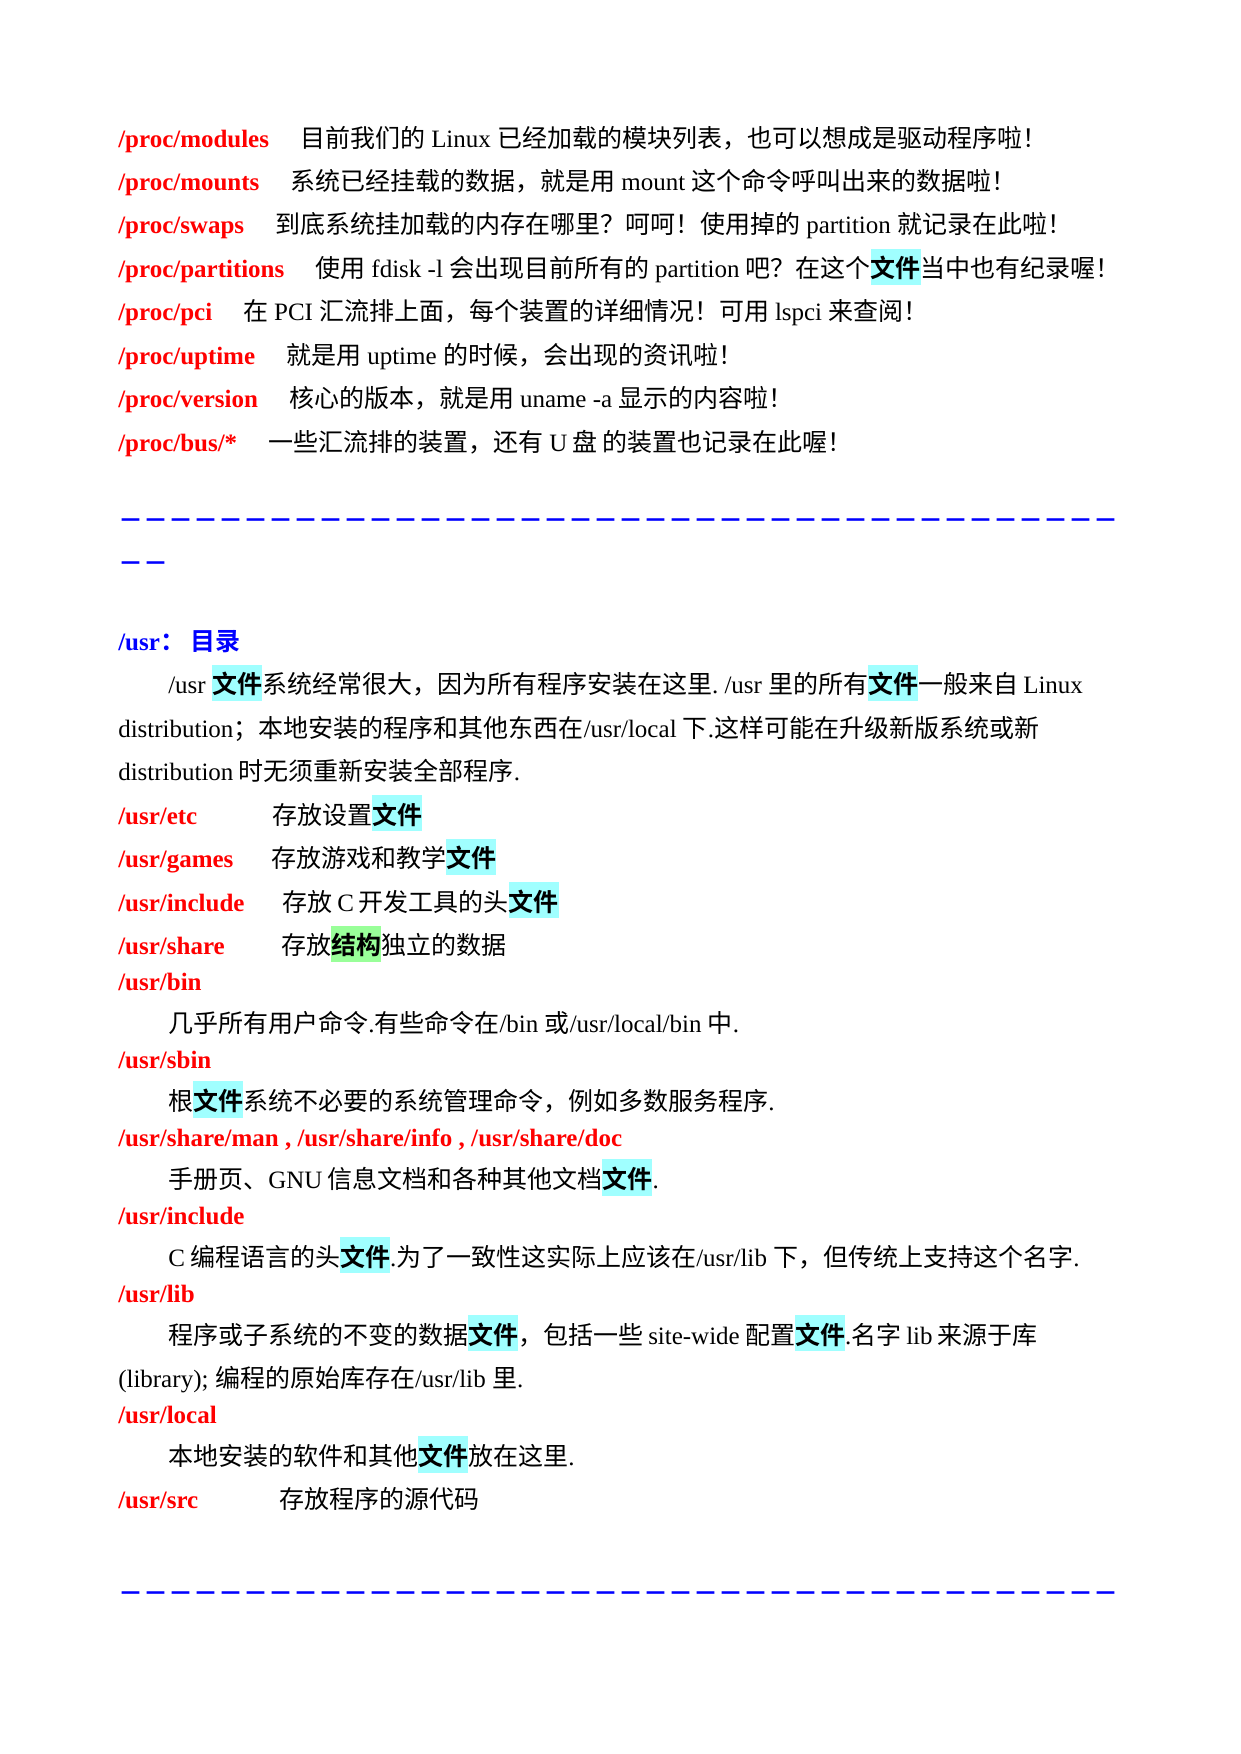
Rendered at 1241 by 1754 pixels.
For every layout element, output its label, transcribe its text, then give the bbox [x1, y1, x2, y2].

text /proc/modules 目前我们的 Linux 已经加载的模块列表，也可以想成是驱动程序啦！ /proc/mounts 系统已经挂载的数据，就是用 mount 这个命令呼叫出来的数据啦！ /proc/swaps 到底系统挂加载的内存在哪里？呵呵！使用掉的 partition 就记录在此啦！ /proc/partitions 使用 fdisk -l 会出现目前所有的 partition 吧？在这个文件当中也有纪录喔！ /proc/pci 在 PCI 汇流排上面，每个装置的详细情况！可用 lspci 来查阅！ /proc/uptime 就是用 uptime 的时候，会出现的资讯啦！ /proc/version 核心的版本，就是用 uname -a 显示的内容啦！ /proc/bus/* 一些汇流排的装置，还有 U盘 的装置也记录在此喔！ －－－－－－－－－－－－－－－－－－－－－－－－－－－－－－－－－－－－－－－－－－ /usr： 目录 /usr 文件系统经常很大，因为所有程序安装在这里. /usr 里的所有文件一般来自Linux distribution；本地安装的程序和其他东西在/usr/local 下.这样可能在升级新版系统或新distribution时无须重新安装全部程序. /usr/etc 存放设置文件 /usr/games 存放游戏和教学文件 /usr/include 存放C开发工具的头文件 /usr/share 存放结构独立的数据 /usr/bin 几乎所有用户命令.有些命令在/bin 或/usr/local/bin 中. /usr/sbin 根文件系统不必要的系统管理命令，例如多数服务程序. /usr/share/man , /usr/share/info , /usr/share/doc 手册页、GNU信息文档和各种其他文档文件. /usr/include C编程语言的头文件.为了一致性这实际上应该在/usr/lib 下，但传统上支持这个名字. /usr/lib 程序或子系统的不变的数据文件，包括一些site-wide配置文件.名字lib来源于库(library); 编程的原始库存在/usr/lib 里. /usr/local 本地安装的软件和其他文件放在这里. /usr/src 存放程序的源代码 [118, 118, 1122, 1516]
text －－－－－－－－－－－－－－－－－－－－－－－－－－－－－－－－－－－－－－－－－－ [118, 1538, 1122, 1610]
